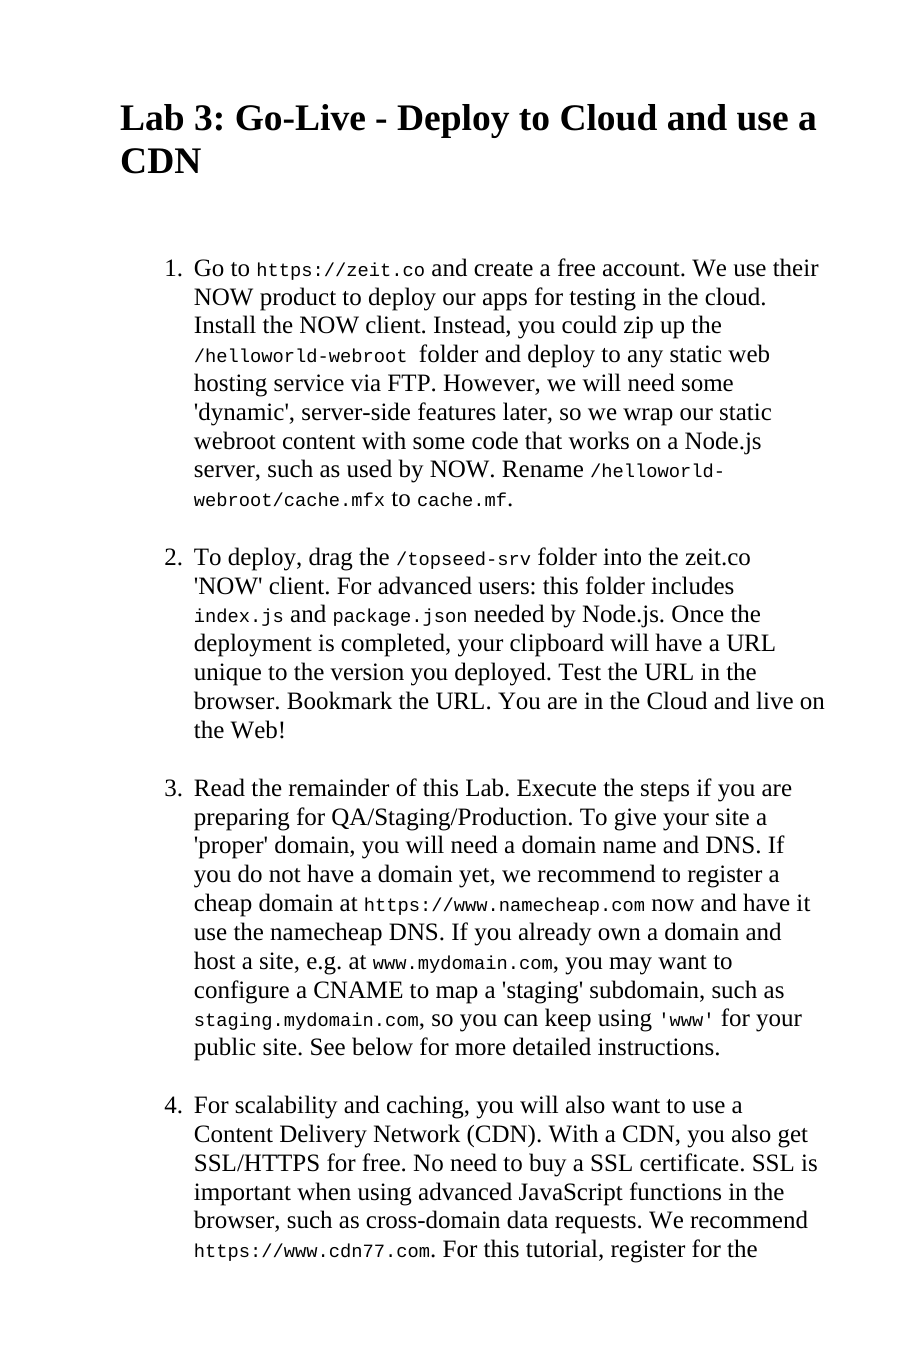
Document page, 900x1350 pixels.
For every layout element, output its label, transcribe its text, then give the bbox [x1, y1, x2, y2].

list For scalability and caching, you will also want to use a Content Delivery Network (CDN). With a CDN, you also get SSL/HTTPS for free. No need to buy a SSL certificate. SSL is important when using advanced JavaScript functions in the browser, such as cross-domain data requests. We recommend https://www.cdn77.com. For this tutorial, register for the [164, 1091, 825, 1263]
subtitle Lab 3: Go-Live - Deploy to Cloud and use a CDN [120, 96, 825, 182]
list To deploy, drag the /topseed-srv folder into the zeit.co 'NOW' client. For advanced users: this folder includes index.js and package.json needed by Node.js. Once the deployment is completed, your clipboard will have a URL unique to the version you deployed. Test the URL in the browser. Bookmark the URL. You are in the Cloud and live on the Web! [164, 542, 825, 743]
list Go to https://zeit.co and create a free account. We use their NOW product to deploy our apps for testing in the cloud. Install the NOW client. Instead, you could zip up the /helloworld-webroot folder and deploy to any static web hosting service via FTP. However, we will need some 'dynamic', server-side features later, so we wrap our static webroot content with some code that works on a Node.js server, such as used by NOW. Rename /helloworld-webroot/cache.mfx to cache.mf. [164, 253, 825, 512]
list Read the remainder of this Lab. Execute the steps if you are preparing for QA/Staging/Production. To give your site a 'proper' domain, you will need a domain name and DNS. If you do not have a domain yet, we recommend to register a cheap domain at https://www.namecheap.com now and have it use the namecheap DNS. If you already own a domain and host a site, e.g. at www.mydomain.com, you may want to configure a CNAME to map a 'staging' subdomain, such as staging.mydomain.com, so you can keep using 'www' for your public site. See below for more detailed instructions. [164, 773, 825, 1061]
